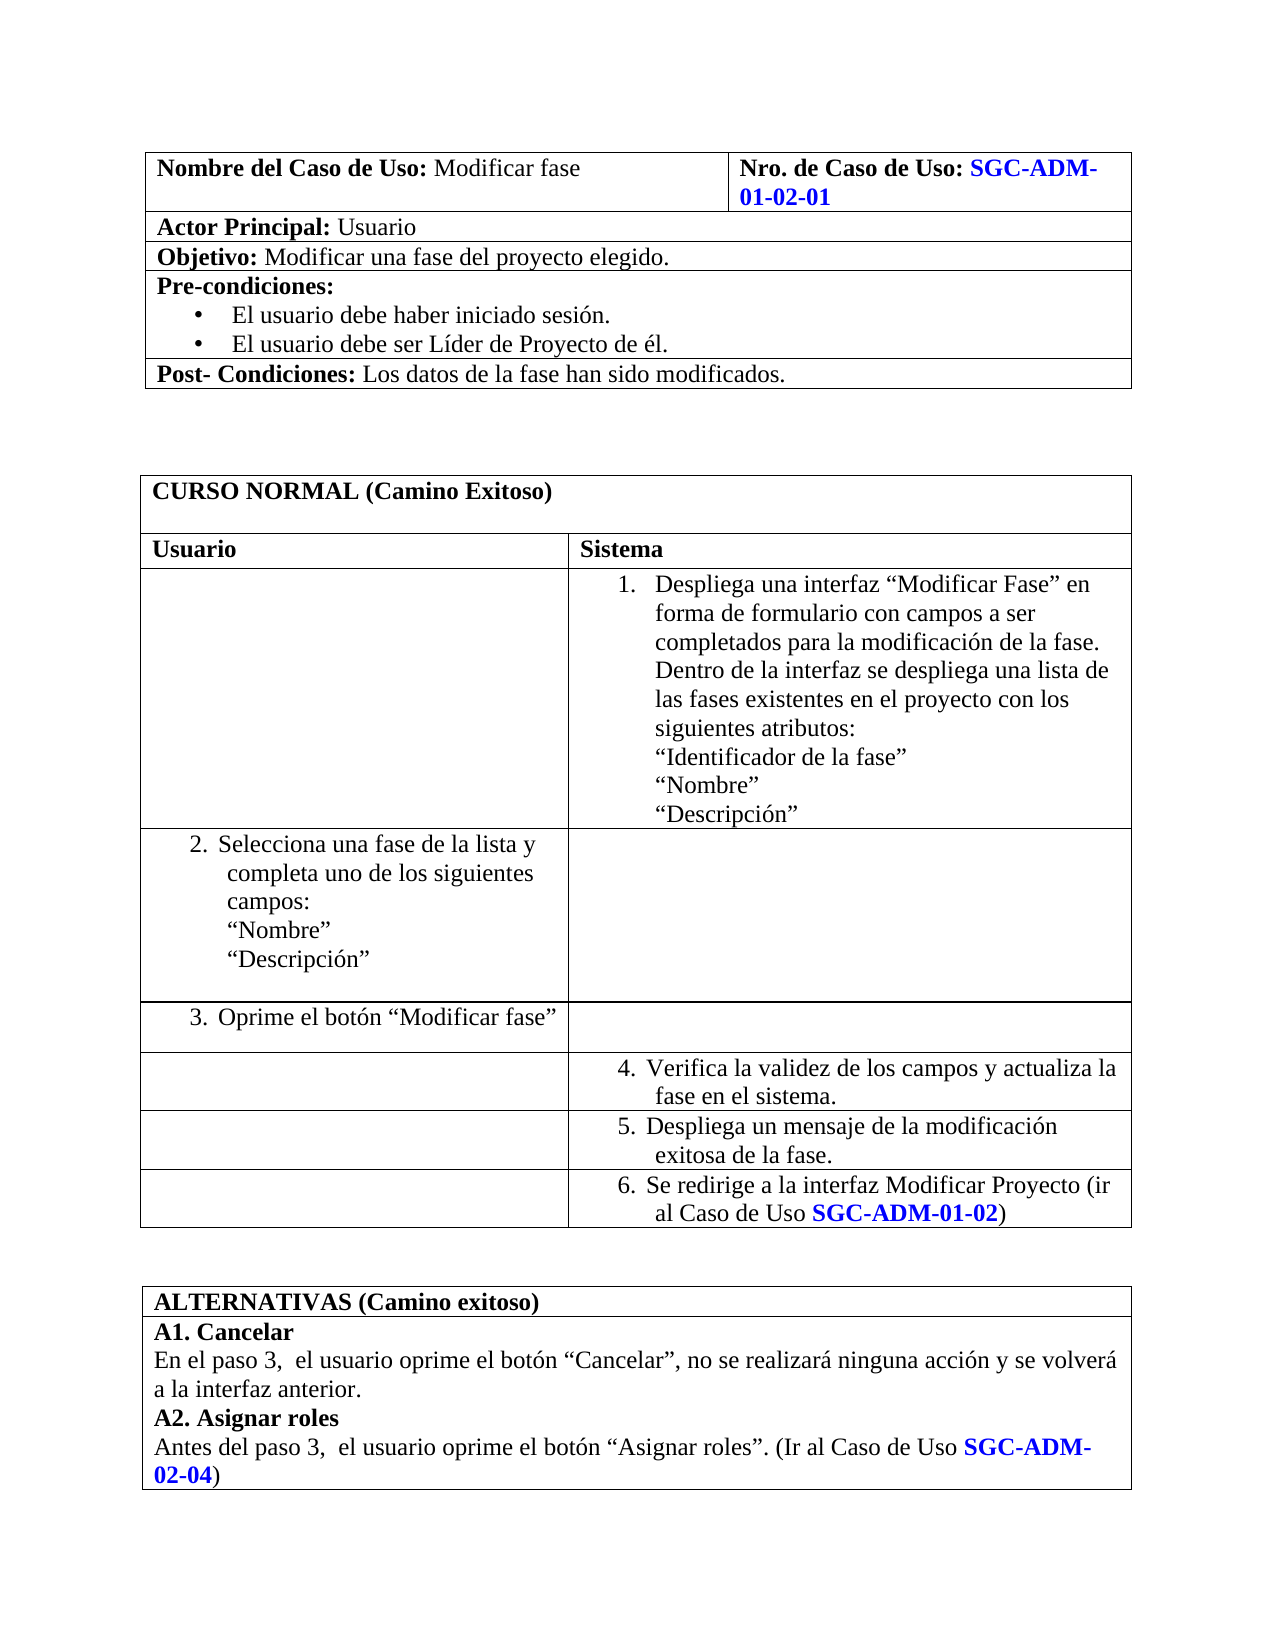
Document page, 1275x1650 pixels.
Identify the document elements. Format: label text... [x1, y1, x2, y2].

table_cell [141, 1170, 568, 1227]
table_cell Sistema [569, 534, 1131, 568]
table_cell Despliega un mensaje de la modificación exitosa de la fase. [569, 1111, 1131, 1169]
table_cell Verifica la validez de los campos y actualiza la fase en el sistema. [569, 1053, 1131, 1110]
table_cell Oprime el botón “Modificar fase” [141, 1003, 568, 1052]
table_cell A1. Cancelar En el paso 3, el usuario oprime el botón “Cancelar”, no se realizará ninguna acción y se volverá a la interfaz anterior. A2. Asignar roles Antes del paso 3, el usuario oprime el botón “Asignar roles”. (Ir al Caso de Uso SGC-ADM-02-04) [143, 1317, 1131, 1489]
table_header CURSO NORMAL (Camino Exitoso) [141, 476, 1131, 533]
table_cell [569, 1003, 1131, 1052]
table_cell Post- Condiciones: Los datos de la fase han sido modificados. [146, 359, 1131, 387]
table_cell Actor Principal: Usuario [146, 212, 1131, 241]
table_cell Se redirige a la interfaz Modificar Proyecto (ir al Caso de Uso SGC-ADM-01-02) [569, 1170, 1131, 1227]
table_cell [141, 1111, 568, 1169]
table_cell [141, 569, 568, 828]
table_header ALTERNATIVAS (Camino exitoso) [143, 1287, 1131, 1316]
table_cell Objetivo: Modificar una fase del proyecto elegido. [146, 242, 1131, 270]
table_header Nombre del Caso de Uso: Modificar fase [146, 153, 728, 211]
table_cell Selecciona una fase de la lista y completa uno de los siguientes campos: “Nombre” “Descripción” [141, 829, 568, 1001]
table_header Nro. de Caso de Uso: SGC-ADM-01-02-01 [729, 153, 1131, 211]
table_cell Usuario [141, 534, 568, 568]
table_cell [569, 829, 1131, 1001]
table_cell Pre-condiciones: El usuario debe haber iniciado sesión. El usuario debe ser Líder de Proyecto de él. [146, 271, 1131, 358]
table_cell [141, 1053, 568, 1110]
table_cell Despliega una interfaz “Modificar Fase” en forma de formulario con campos a ser completados para la modificación de la fase. Dentro de la interfaz se despliega una lista de las fases existentes en el proyecto con los siguientes atributos: “Identificador de la fase” “Nombre” “Descripción” [569, 569, 1131, 828]
